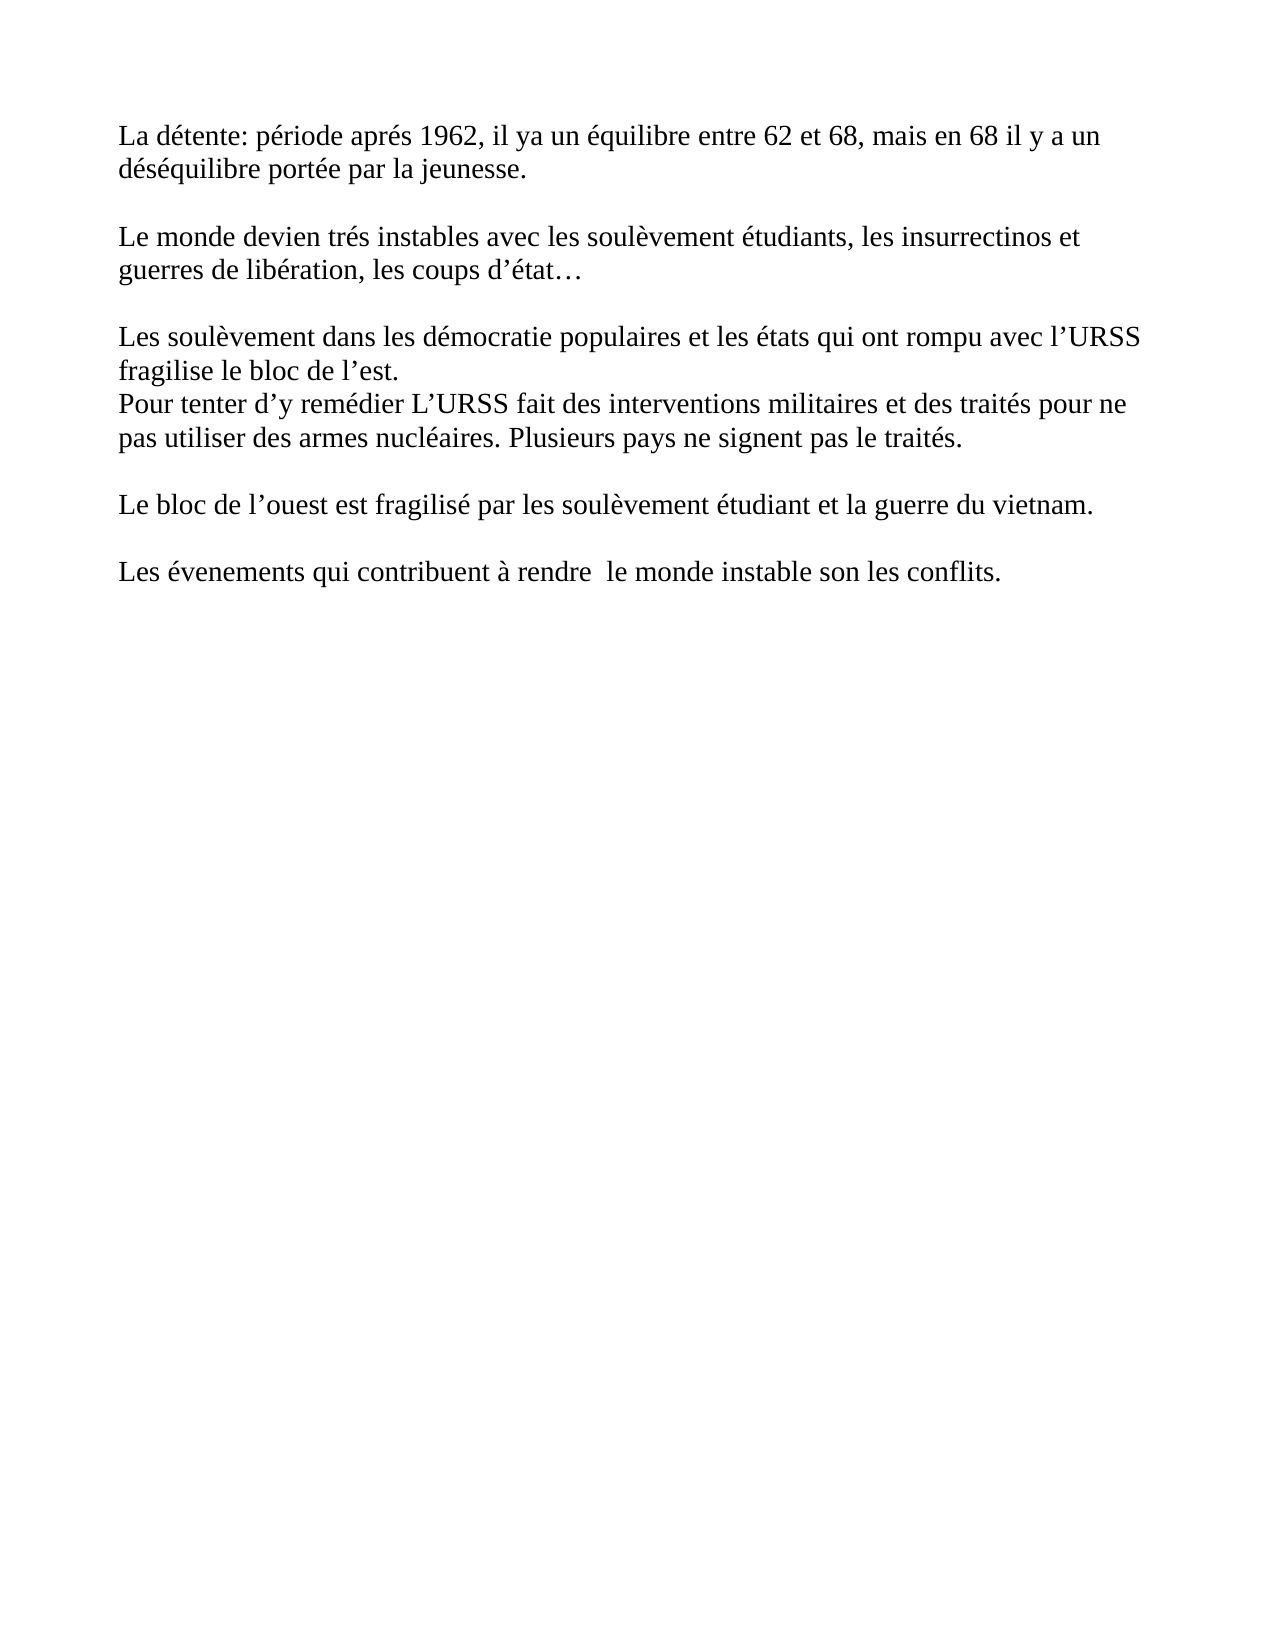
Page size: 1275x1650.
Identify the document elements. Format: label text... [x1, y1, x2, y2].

text Le bloc de l’ouest est fragilisé par les soulèvement étudiant et la guerre du vietnam. [118, 487, 1157, 521]
text Pour tenter d’y remédier L’URSS fait des interventions militaires et des traités pour ne pas utiliser des armes nucléaires. Plusieurs pays ne signent pas le traités. [118, 386, 1157, 453]
text Les évenements qui contribuent à rendre le monde instable son les conflits. [118, 554, 1157, 588]
text Le monde devien trés instables avec les soulèvement étudiants, les insurrectinos et guerres de libération, les coups d’état… [118, 219, 1157, 286]
text La détente: période aprés 1962, il ya un équilibre entre 62 et 68, mais en 68 il y a un déséquilibre portée par la jeunesse. [118, 118, 1157, 185]
text Les soulèvement dans les démocratie populaires et les états qui ont rompu avec l’URSS fragilise le bloc de l’est. [118, 319, 1157, 386]
